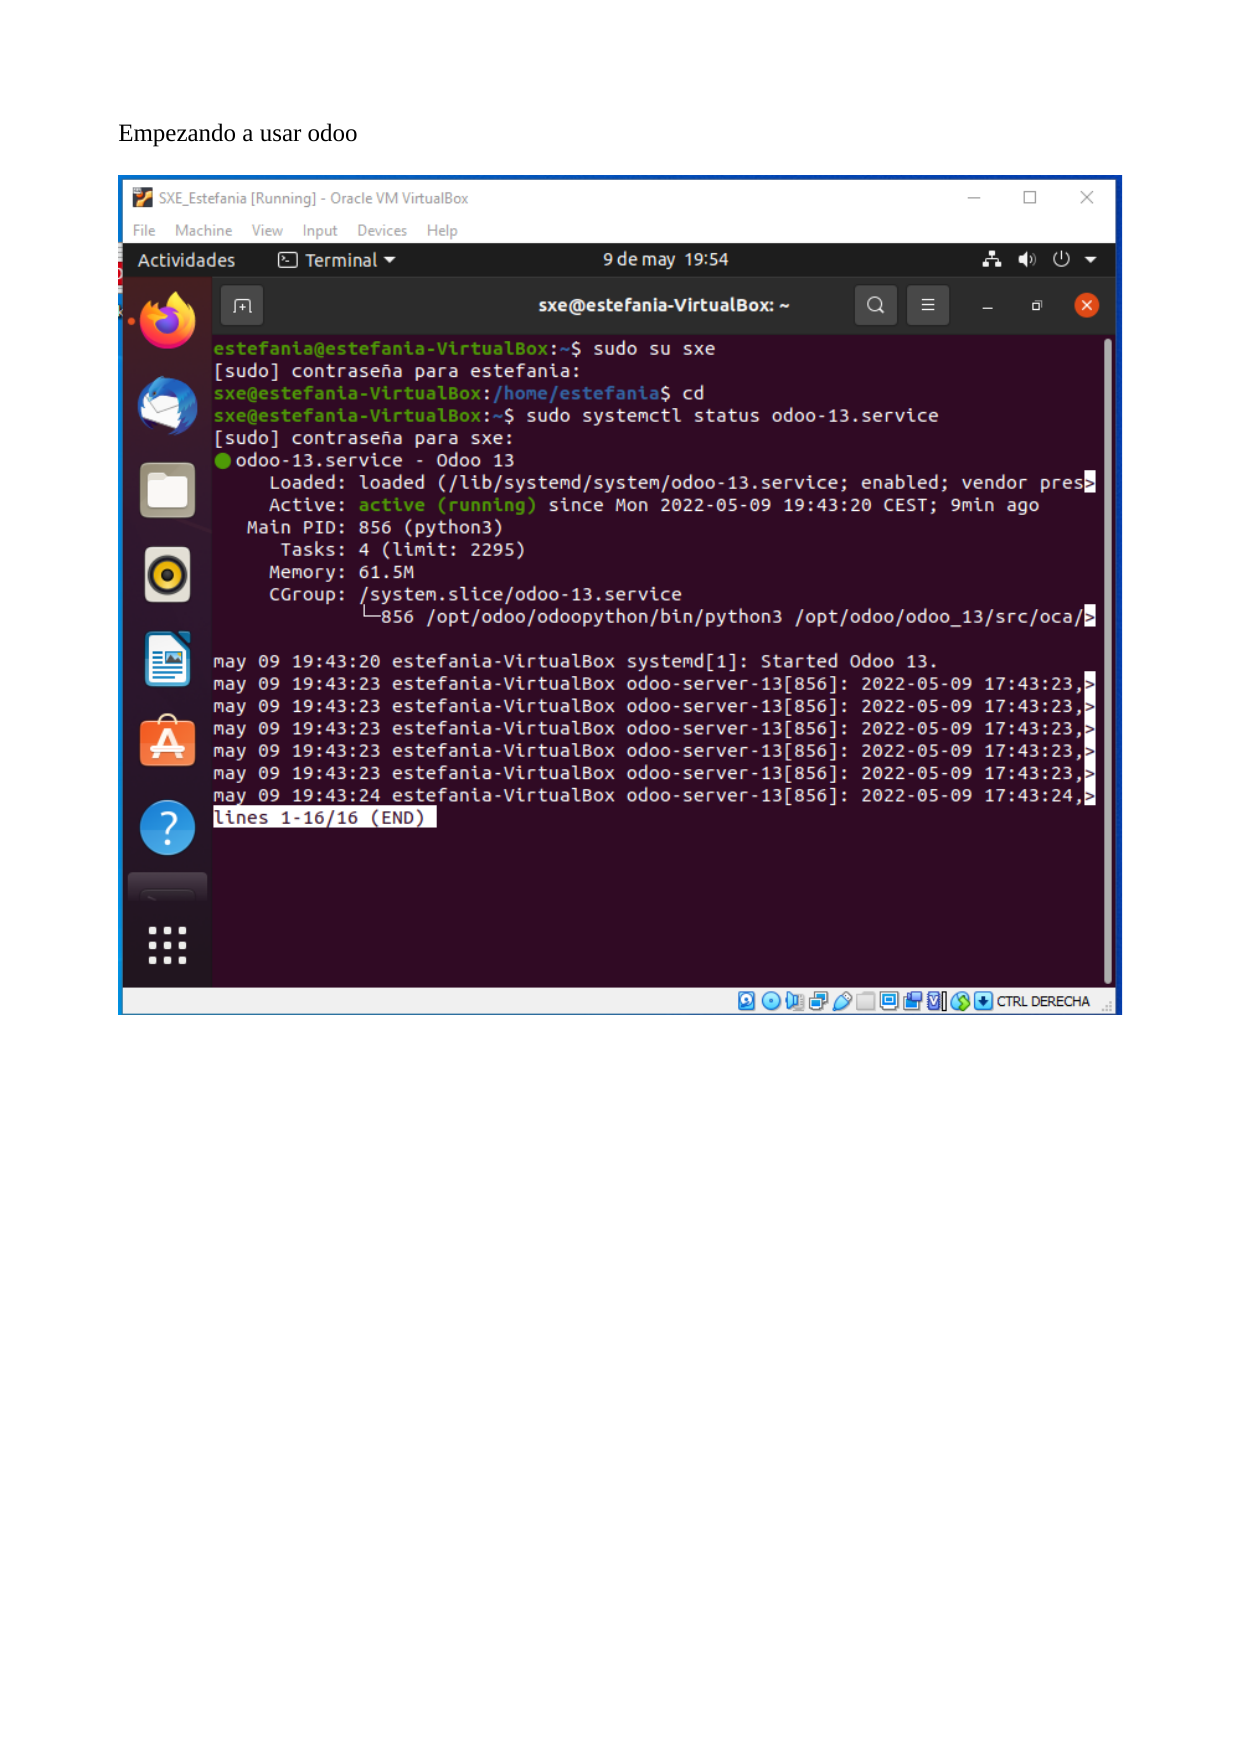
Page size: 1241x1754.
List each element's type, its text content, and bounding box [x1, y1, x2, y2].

picture [118, 175, 1123, 1015]
text Empezando a usar odoo [118, 118, 1122, 147]
